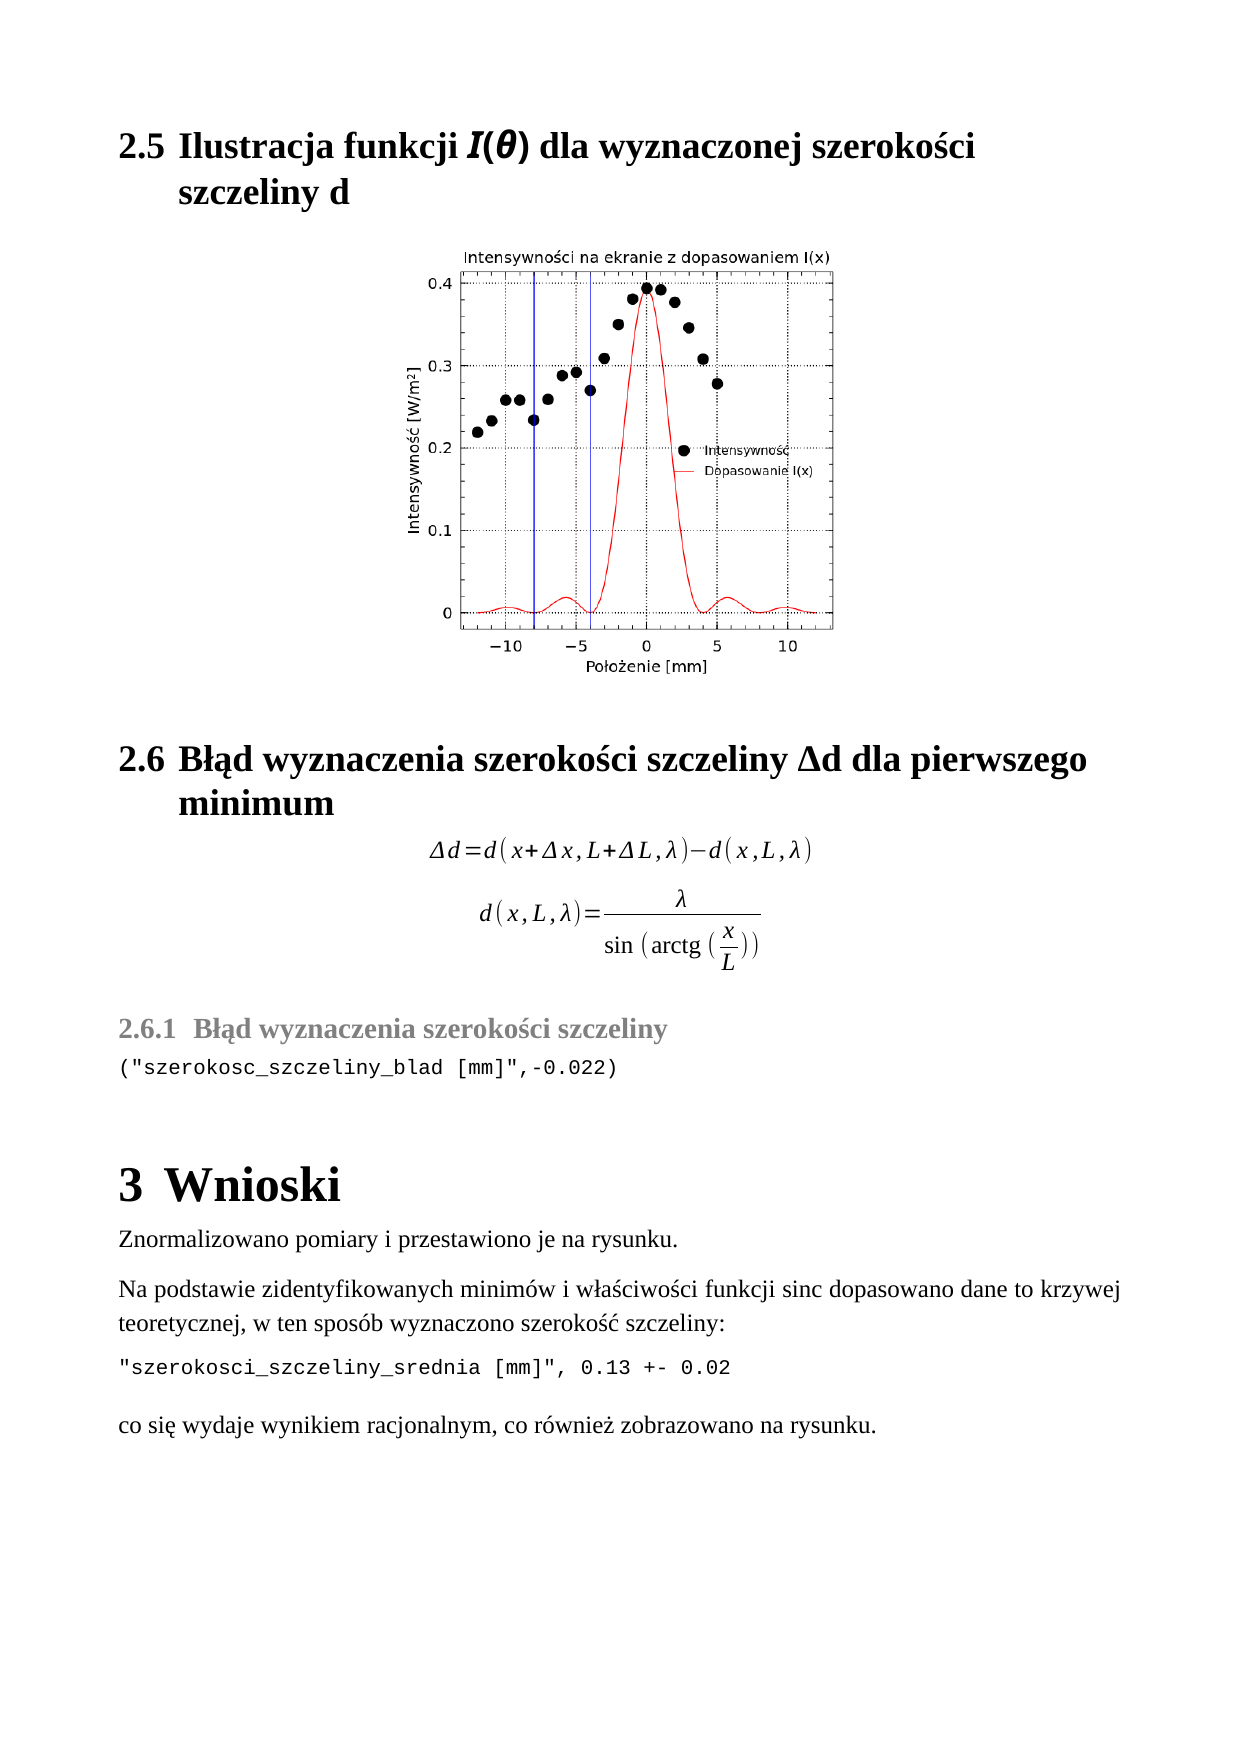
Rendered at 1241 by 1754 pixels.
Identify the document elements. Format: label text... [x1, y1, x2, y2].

text Na podstawie zidentyfikowanych minimów i właściwości funkcji sinc dopasowano dane to krzywej teoretycznej, w ten sposób wyznaczono szerokość szczeliny: [118, 1274, 1122, 1337]
picture [384, 224, 856, 696]
text Znormalizowano pomiary i przestawiono je na rysunku. [118, 1224, 1122, 1253]
text ("szerokosc_szczeliny_blad [mm]",-0.022) [118, 1057, 1122, 1081]
text co się wydaje wynikiem racjonalnym, co również zobrazowano na rysunku. [118, 1410, 1122, 1439]
subtitle Błąd wyznaczenia szerokości szczeliny Δd dla pierwszego minimum [118, 737, 1122, 823]
subtitle Błąd wyznaczenia szerokości szczeliny [118, 1011, 1122, 1044]
subtitle Ilustracja funkcji I(θ) dla wyznaczonej szerokości szczeliny d [118, 118, 1122, 212]
text "szerokosci_szczeliny_srednia [mm]", 0.13 +- 0.02 [118, 1357, 1122, 1381]
subtitle Wnioski [118, 1154, 1122, 1212]
